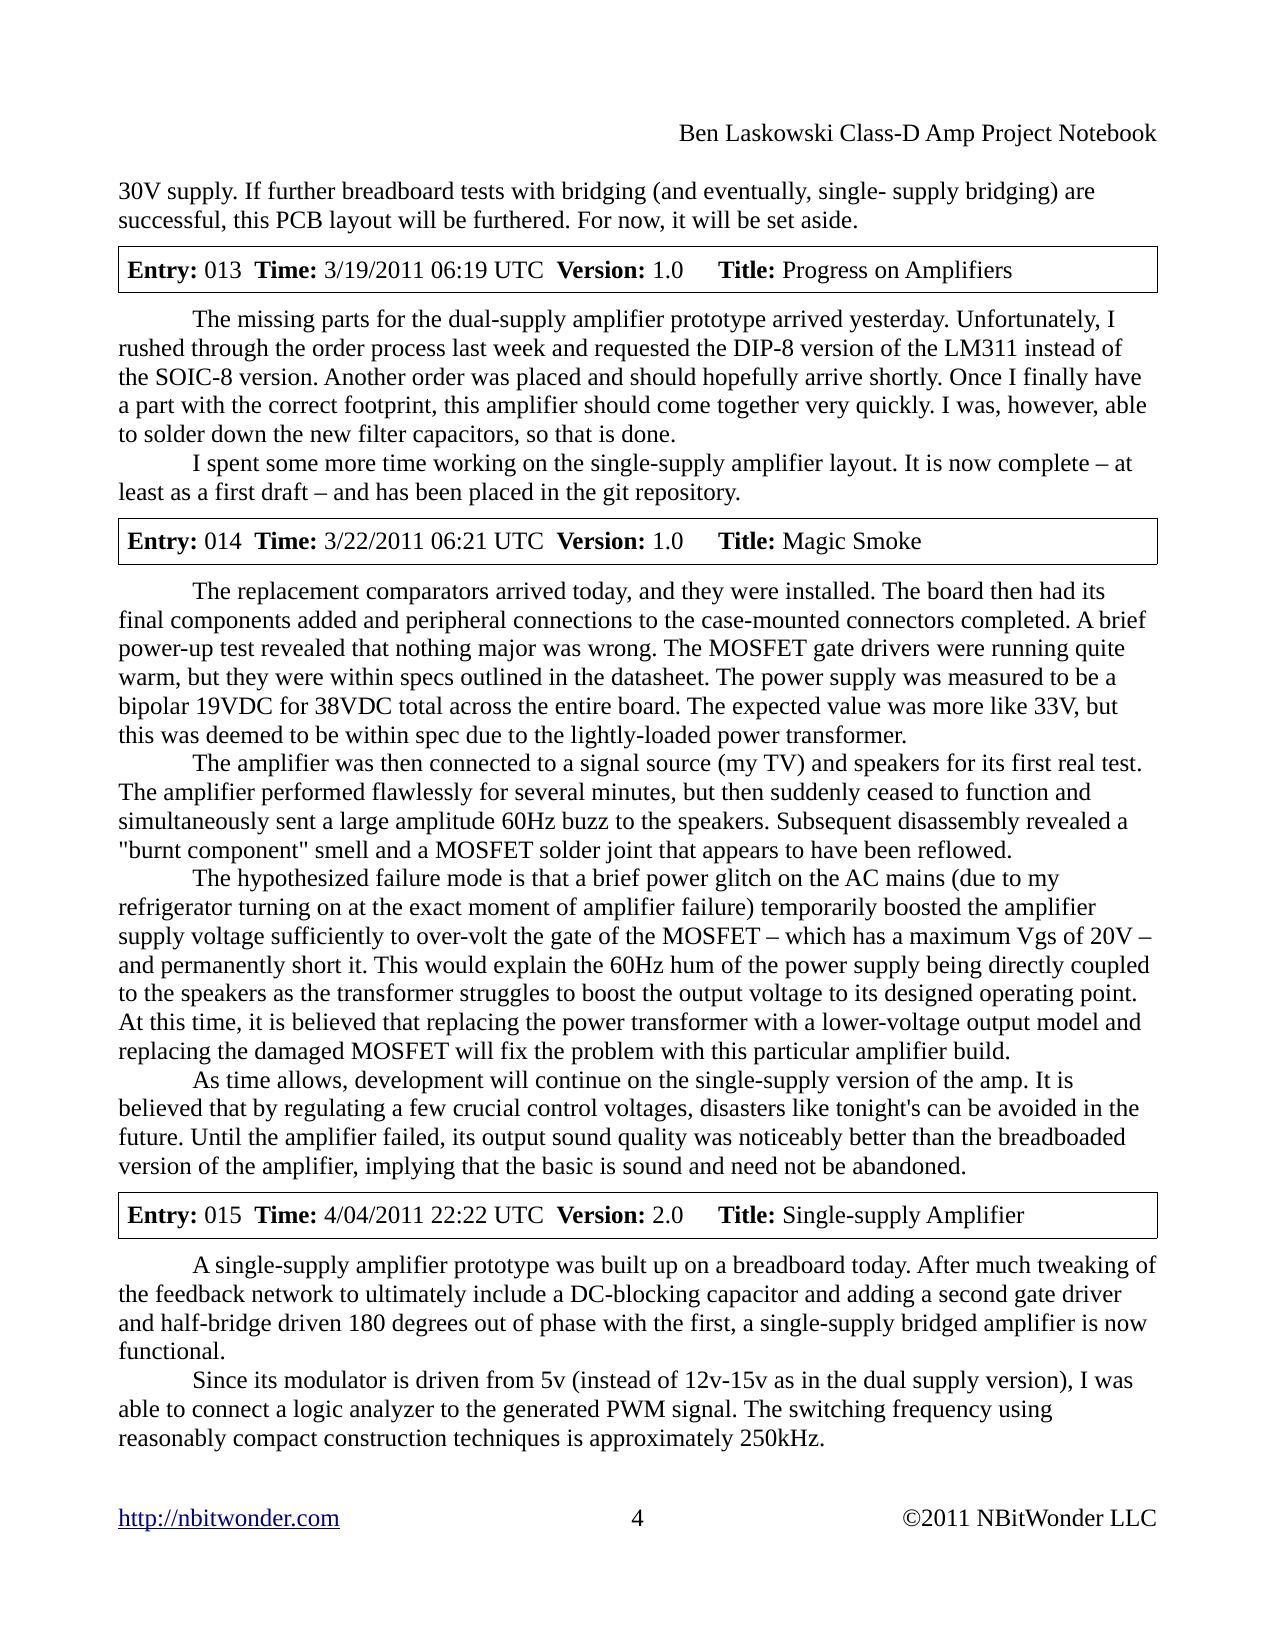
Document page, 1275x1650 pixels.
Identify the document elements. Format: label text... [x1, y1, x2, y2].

text As time allows, development will continue on the single-supply version of the amp. It is believed that by regulating a few crucial control voltages, disasters like tonight's can be avoided in the future. Until the amplifier failed, its output sound quality was noticeably better than the breadboaded version of the amplifier, implying that the basic is sound and need not be abandoned. [118, 1065, 1157, 1180]
text [119, 519, 1157, 564]
text Entry: 014 Time: 3/22/2011 06:21 UTC Version: 1.0 Title: Magic Smoke [127, 526, 1148, 555]
text The amplifier was then connected to a signal source (my TV) and speakers for its first real test. The amplifier performed flawlessly for several minutes, but then suddenly ceased to function and simultaneously sent a large amplitude 60Hz buzz to the speakers. Subsequent disassembly revealed a "burnt component" smell and a MOSFET solder joint that appears to have been reflowed. [118, 748, 1157, 863]
text Entry: 013 Time: 3/19/2011 06:19 UTC Version: 1.0 Title: Progress on Amplifiers [127, 255, 1148, 283]
text Entry: 015 Time: 4/04/2011 22:22 UTC Version: 2.0 Title: Single-supply Amplifier [127, 1201, 1148, 1229]
text Since its modulator is driven from 5v (instead of 12v-15v as in the dual supply version), I was able to connect a logic analyzer to the generated PWM signal. The switching frequency using reasonably compact construction techniques is approximately 250kHz. [118, 1365, 1157, 1451]
text A single-supply amplifier prototype was built up on a breadboard today. After much tweaking of the feedback network to ultimately include a DC-blocking capacitor and adding a second gate driver and half-bridge driven 180 degrees out of phase with the first, a single-supply bridged amplifier is now functional. [118, 1239, 1157, 1365]
text The hypothesized failure mode is that a brief power glitch on the AC mains (due to my refrigerator turning on at the exact moment of amplifier failure) temporarily boosted the amplifier supply voltage sufficiently to over-volt the gate of the MOSFET – which has a maximum Vgs of 20V – and permanently short it. This would explain the 60Hz hum of the power supply being directly coupled to the speakers as the transformer struggles to boost the output voltage to its designed operating point. At this time, it is believed that replacing the power transformer with a lower-voltage output model and replacing the damaged MOSFET will fix the problem with this particular amplifier build. [118, 863, 1157, 1065]
text 30V supply. If further breadboard tests with bridging (and eventually, single- supply bridging) are successful, this PCB layout will be furthered. For now, it will be set aside. [118, 176, 1157, 234]
text [118, 234, 1157, 246]
text The missing parts for the dual-supply amplifier prototype arrived yesterday. Unfortunately, I rushed through the order process last week and requested the DIP-8 version of the LM311 instead of the SOIC-8 version. Another order was placed and should hopefully arrive shortly. Once I finally have a part with the correct footprint, this amplifier should come together very quickly. I was, however, able to solder down the new filter capacitors, so that is done. [118, 293, 1157, 448]
text [119, 247, 1157, 292]
text [118, 1180, 1157, 1192]
text I spent some more time working on the single-supply amplifier layout. It is now complete – at least as a first draft – and has been placed in the git repository. [118, 448, 1157, 506]
text The replacement comparators arrived today, and they were installed. The board then had its final components added and peripheral connections to the case-mounted connectors completed. A brief power-up test revealed that nothing major was wrong. The MOSFET gate drivers were running quite warm, but they were within specs outlined in the datasheet. The power supply was measured to be a bipolar 19VDC for 38VDC total across the entire board. The expected value was more like 33V, but this was deemed to be within spec due to the lightly-loaded power transformer. [118, 565, 1157, 748]
text [118, 506, 1157, 518]
text [119, 1193, 1157, 1238]
